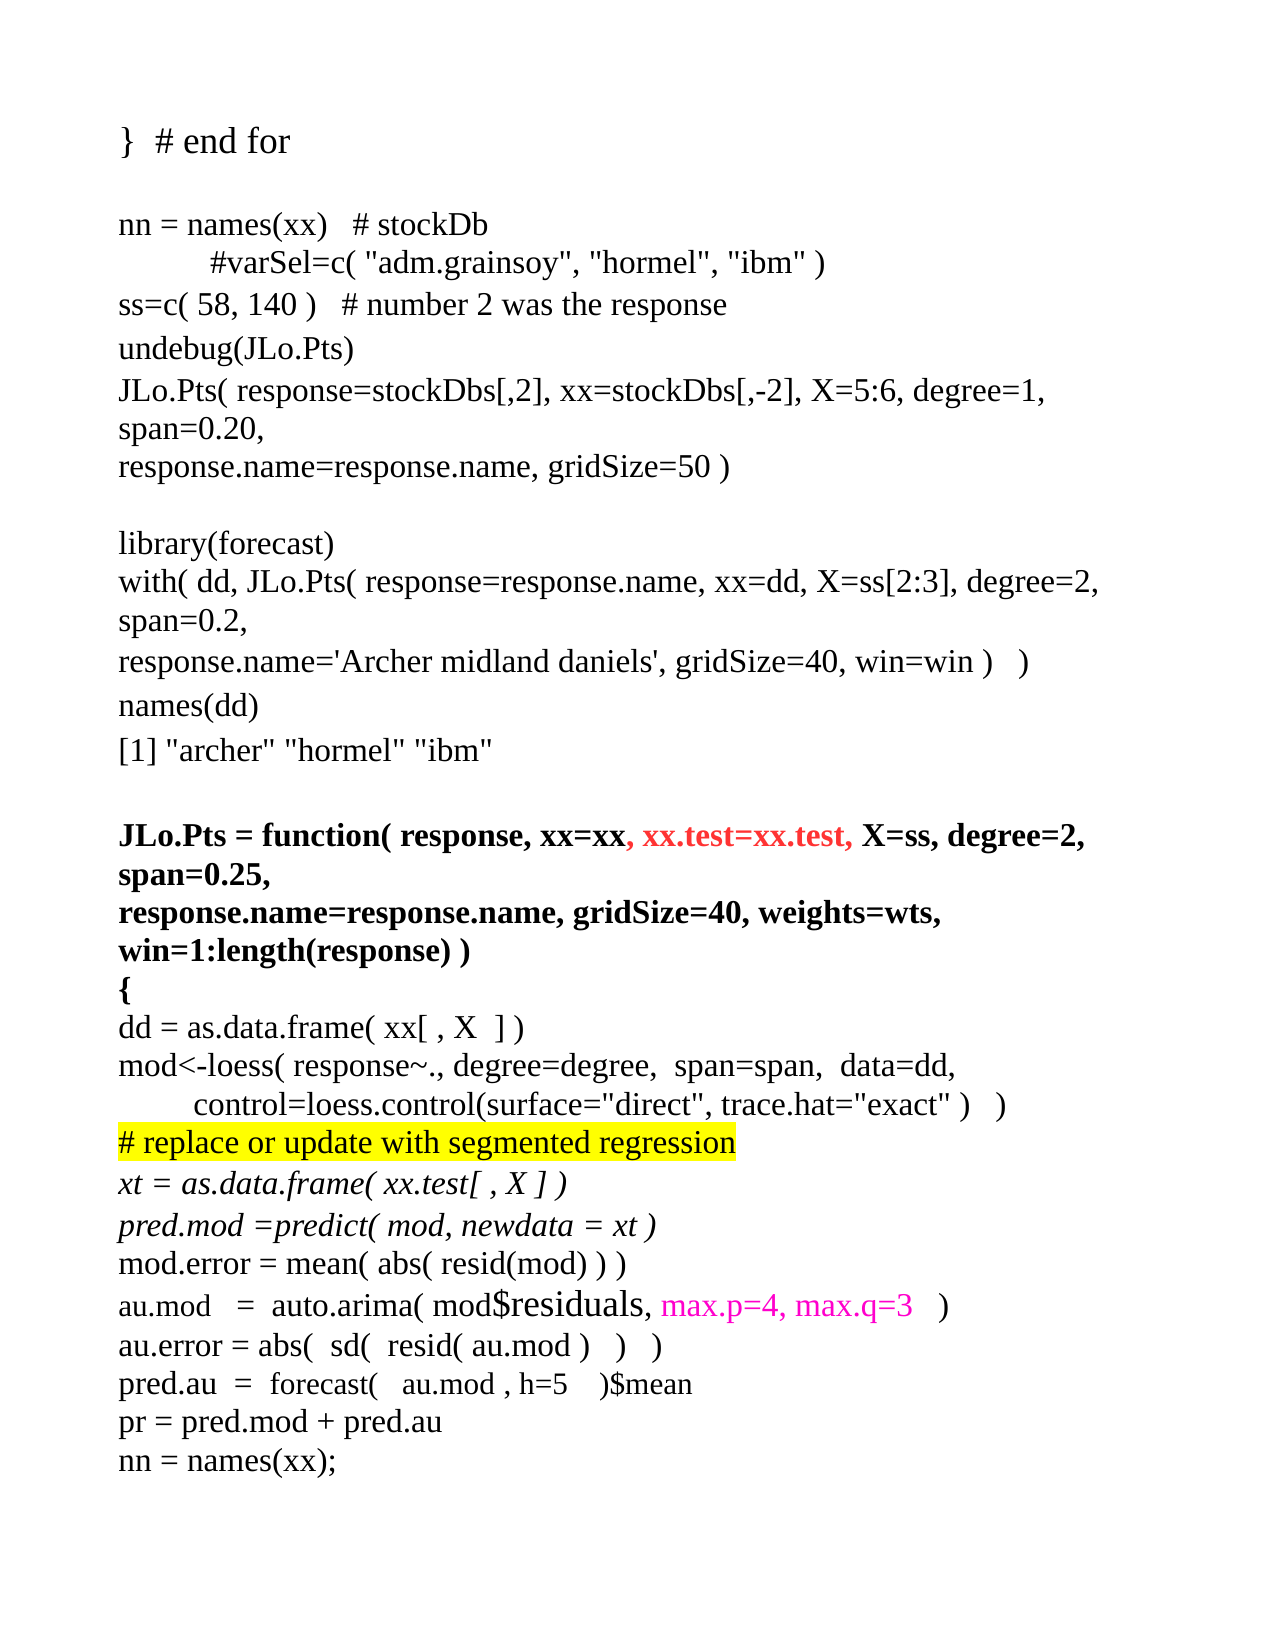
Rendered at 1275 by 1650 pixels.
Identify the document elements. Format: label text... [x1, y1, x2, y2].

text names(dd) [118, 686, 1157, 724]
text with( dd, JLo.Pts( response=response.name, xx=dd, X=ss[2:3], degree=2, span=0.2, [118, 561, 1157, 638]
text } # end for [118, 118, 1157, 161]
text ss=c( 58, 140 ) # number 2 was the response [118, 284, 1157, 322]
text au.mod = auto.arima( mod$residuals, max.p=4, max.q=3 ) [118, 1282, 1157, 1325]
text [1] "archer" "hormel" "ibm" [118, 730, 1157, 768]
text au.error = abs( sd( resid( au.mod ) ) ) [118, 1325, 1157, 1363]
text # replace or update with segmented regression [118, 1122, 1157, 1161]
text nn = names(xx) # stockDb [118, 204, 1157, 243]
text #varSel=c( "adm.grainsoy", "hormel", "ibm" ) [118, 243, 1157, 281]
text undebug(JLo.Pts) [118, 328, 1157, 367]
text JLo.Pts( response=stockDbs[,2], xx=stockDbs[,-2], X=5:6, degree=1, span=0.20, [118, 370, 1157, 446]
text xt = as.data.frame( xx.test[ , X ] ) [118, 1164, 1157, 1202]
text response.name='Archer midland daniels', gridSize=40, win=win ) ) [118, 641, 1157, 679]
text nn = names(xx); [118, 1440, 1157, 1478]
text mod<-loess( response~., degree=degree, span=span, data=dd, [118, 1046, 1157, 1084]
text response.name=response.name, gridSize=50 ) [118, 446, 1157, 485]
text pred.au = forecast( au.mod , h=5 )$mean [118, 1363, 1157, 1401]
text control=loess.control(surface="direct", trace.hat="exact" ) ) [118, 1084, 1157, 1122]
text response.name=response.name, gridSize=40, weights=wts, win=1:length(response) ) [118, 892, 1157, 969]
text dd = as.data.frame( xx[ , X ] ) [118, 1007, 1157, 1046]
text pr = pred.mod + pred.au [118, 1401, 1157, 1440]
text { [118, 969, 1157, 1007]
text library(forecast) [118, 523, 1157, 561]
text JLo.Pts = function( response, xx=xx, xx.test=xx.test, X=ss, degree=2, span=0.25, [118, 816, 1157, 892]
text pred.mod =predict( mod, newdata = xt ) [118, 1205, 1157, 1243]
text mod.error = mean( abs( resid(mod) ) ) [118, 1243, 1157, 1282]
